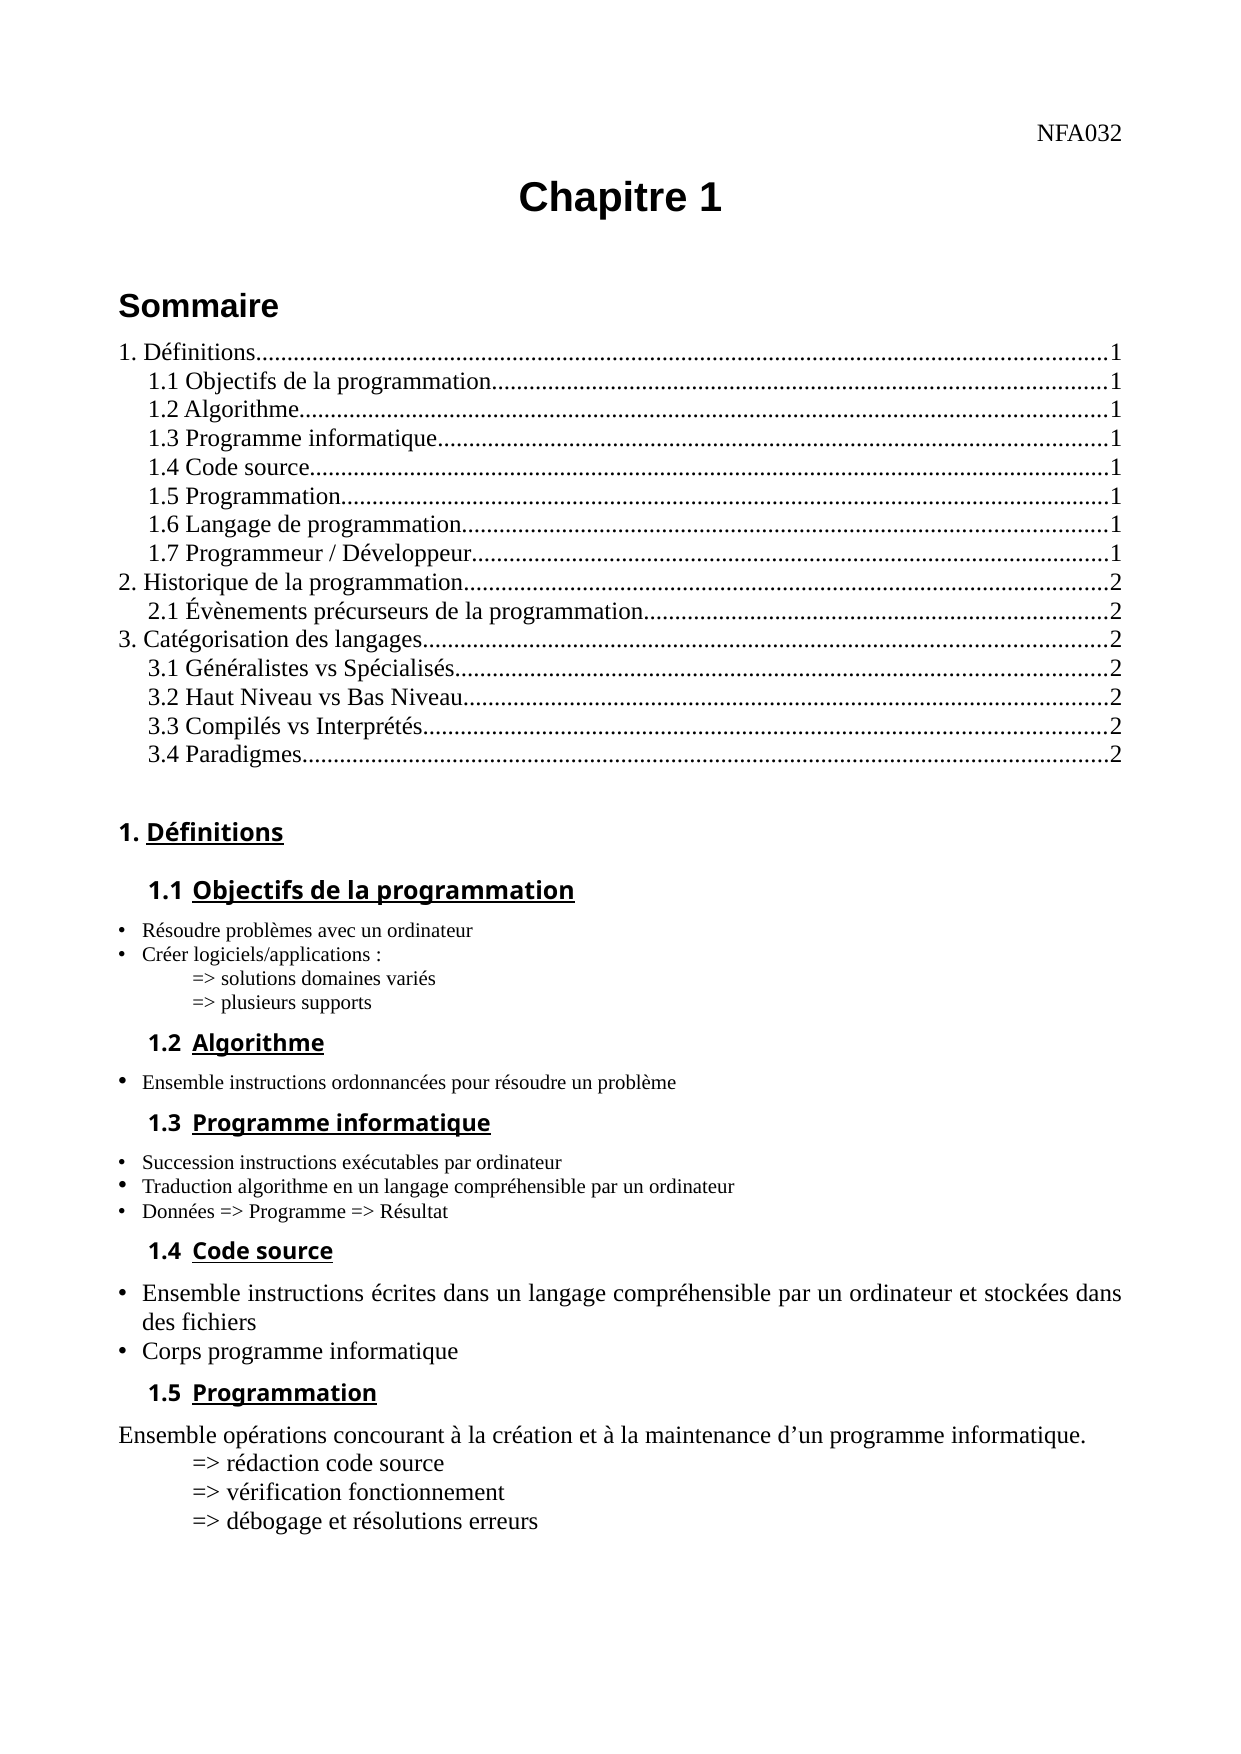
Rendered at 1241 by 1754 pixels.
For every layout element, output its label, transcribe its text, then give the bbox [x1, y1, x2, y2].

text 3.3 Compilés vs Interprétés 2 [148, 711, 1122, 739]
text => rédaction code source [118, 1448, 1122, 1477]
subtitle Chapitre 1 [118, 172, 1122, 220]
list Ensemble instructions écrites dans un langage compréhensible par un ordinateur et stockées dans des fichiers [118, 1278, 1122, 1336]
text 2. Historique de la programmation 2 [118, 567, 1122, 596]
subtitle Programmation [118, 1376, 1122, 1408]
list Ensemble instructions ordonnancées pour résoudre un problème [118, 1070, 1122, 1094]
text 1.1 Objectifs de la programmation 1 [148, 366, 1122, 394]
list Résoudre problèmes avec un ordinateur [118, 918, 1122, 942]
text Ensemble opérations concourant à la création et à la maintenance d’un programme informatique. [118, 1420, 1122, 1448]
text 2.1 Évènements précurseurs de la programmation 2 [148, 596, 1122, 624]
text 1.3 Programme informatique 1 [148, 423, 1122, 452]
subtitle Sommaire [118, 286, 1122, 324]
text 1.7 Programmeur / Développeur 1 [148, 538, 1122, 567]
subtitle Définitions [118, 815, 1122, 849]
list Créer logiciels/applications : [118, 942, 1122, 966]
text 1. Définitions 1 [118, 337, 1122, 366]
text 1.6 Langage de programmation 1 [148, 509, 1122, 538]
text => solutions domaines variés [118, 966, 1122, 990]
list Données => Programme => Résultat [118, 1199, 1122, 1223]
subtitle Algorithme [118, 1026, 1122, 1058]
text 1.4 Code source 1 [148, 452, 1122, 481]
text 3. Catégorisation des langages 2 [118, 624, 1122, 653]
text => débogage et résolutions erreurs [118, 1506, 1122, 1535]
list Traduction algorithme en un langage compréhensible par un ordinateur [118, 1174, 1122, 1199]
text 1.2 Algorithme 1 [148, 394, 1122, 423]
text 3.2 Haut Niveau vs Bas Niveau 2 [148, 682, 1122, 711]
list Corps programme informatique [118, 1336, 1122, 1364]
list Succession instructions exécutables par ordinateur [118, 1150, 1122, 1174]
text NFA032 [118, 118, 1122, 147]
subtitle Objectifs de la programmation [118, 872, 1122, 906]
subtitle Programme informatique [118, 1106, 1122, 1138]
text => vérification fonctionnement [118, 1477, 1122, 1506]
text => plusieurs supports [118, 990, 1122, 1014]
text 3.4 Paradigmes 2 [148, 739, 1122, 768]
text 3.1 Généralistes vs Spécialisés 2 [148, 653, 1122, 682]
text 1.5 Programmation 1 [148, 481, 1122, 509]
subtitle Code source [118, 1235, 1122, 1266]
